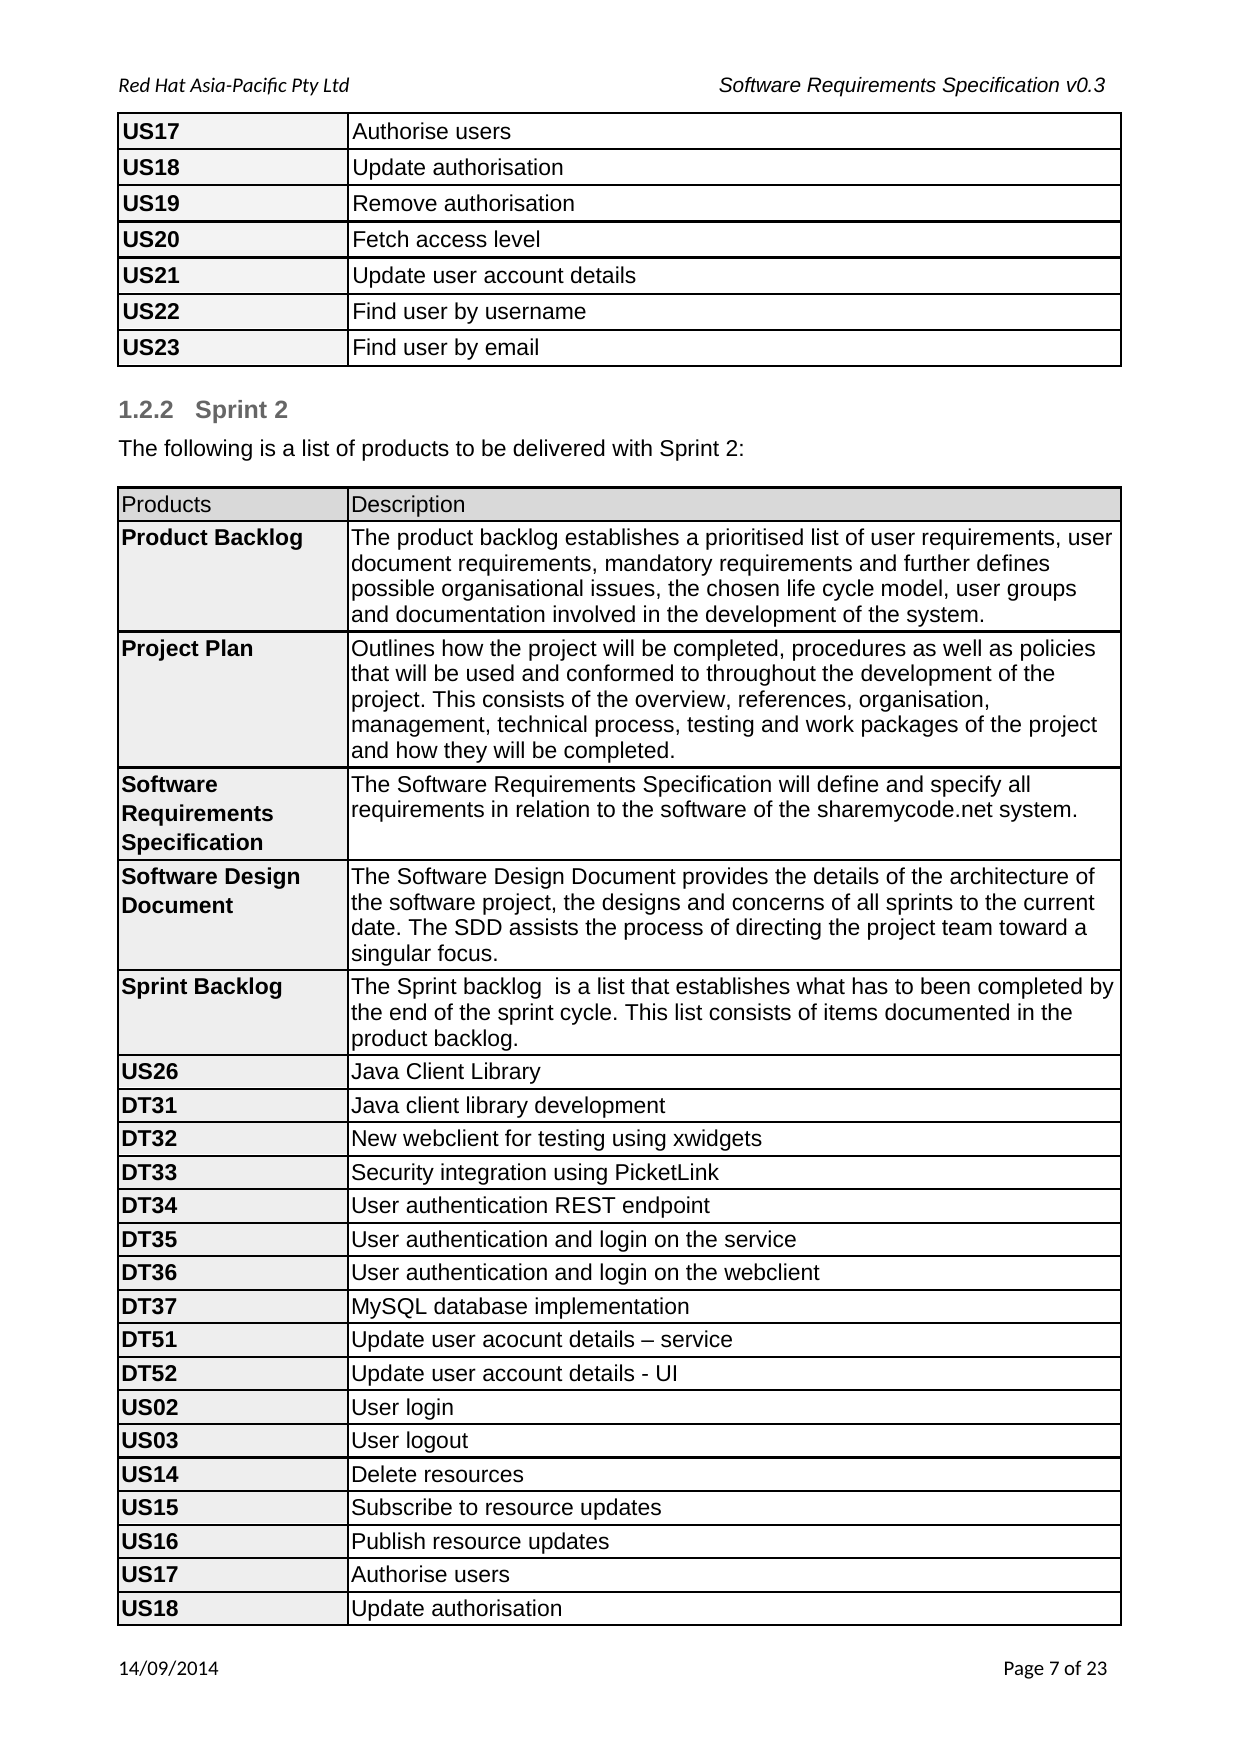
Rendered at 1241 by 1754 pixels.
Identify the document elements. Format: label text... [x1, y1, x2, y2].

text The following is a list of products to be delivered with Sprint 2: [118, 436, 1122, 462]
subtitle Sprint 2 [118, 396, 1122, 424]
table_cell User logout [349, 1425, 1120, 1456]
table_cell DT31 [119, 1090, 347, 1121]
table_cell Java client library development [349, 1090, 1120, 1121]
table_cell Authorise users [349, 114, 1120, 148]
table_cell US17 [119, 1559, 347, 1591]
table_cell US17 [119, 114, 347, 148]
table_cell DT37 [119, 1291, 347, 1322]
table_cell Sprint Backlog [119, 971, 347, 1054]
table_cell US21 [119, 259, 347, 292]
table_cell Outlines how the project will be completed, procedures as well as policies that will be used and conformed to throughout the development of the project. This consists of the overview, references, organisation, management, technical process, testing and work packages of the project and how they will be completed. [349, 633, 1120, 766]
table_cell Update authorisation [349, 150, 1120, 184]
table_cell DT52 [119, 1358, 347, 1389]
table_cell DT34 [119, 1190, 347, 1222]
table_cell Find user by email [349, 331, 1120, 364]
table_cell Update user acocunt details – service [349, 1324, 1120, 1356]
table_cell Product Backlog [119, 522, 347, 630]
table_cell Project Plan [119, 633, 347, 766]
table_cell US18 [119, 150, 347, 184]
table_cell DT36 [119, 1257, 347, 1289]
table_cell DT51 [119, 1324, 347, 1356]
table_cell US03 [119, 1425, 347, 1456]
table_cell Subscribe to resource updates [349, 1492, 1120, 1523]
table_cell Update user account details - UI [349, 1358, 1120, 1389]
table_cell Security integration using PicketLink [349, 1157, 1120, 1188]
table_cell DT35 [119, 1224, 347, 1255]
table_cell The product backlog establishes a prioritised list of user requirements, user document requirements, mandatory requirements and further defines possible organisational issues, the chosen life cycle model, user groups and documentation involved in the development of the system. [349, 522, 1120, 630]
table_cell US18 [119, 1593, 347, 1624]
table_cell Java Client Library [349, 1056, 1120, 1087]
table_cell US19 [119, 186, 347, 220]
table_cell Delete resources [349, 1459, 1120, 1490]
table_cell US22 [119, 295, 347, 328]
table_cell US14 [119, 1459, 347, 1490]
table_cell User authentication REST endpoint [349, 1190, 1120, 1222]
table_cell US02 [119, 1391, 347, 1423]
table_cell Software Design Document [119, 861, 347, 969]
table_header Products [119, 489, 347, 520]
table_cell User login [349, 1391, 1120, 1423]
table_cell New webclient for testing using xwidgets [349, 1123, 1120, 1154]
table_cell The Sprint backlog is a list that establishes what has to been completed by the end of the sprint cycle. This list consists of items documented in the product backlog. [349, 971, 1120, 1054]
table_cell US20 [119, 223, 347, 256]
table_cell US23 [119, 331, 347, 364]
table_cell US26 [119, 1056, 347, 1087]
table_cell User authentication and login on the webclient [349, 1257, 1120, 1289]
table_cell Fetch access level [349, 223, 1120, 256]
table_cell Publish resource updates [349, 1526, 1120, 1557]
table_cell US16 [119, 1526, 347, 1557]
table_cell The Software Design Document provides the details of the architecture of the software project, the designs and concerns of all sprints to the current date. The SDD assists the process of directing the project team toward a singular focus. [349, 861, 1120, 969]
table_cell MySQL database implementation [349, 1291, 1120, 1322]
table_cell The Software Requirements Specification will define and specify all requirements in relation to the software of the sharemycode.net system. [349, 769, 1120, 859]
table_cell Authorise users [349, 1559, 1120, 1591]
table_cell DT32 [119, 1123, 347, 1154]
table_cell Update authorisation [349, 1593, 1120, 1624]
table_cell Update user account details [349, 259, 1120, 292]
table_cell DT33 [119, 1157, 347, 1188]
table_header Description [349, 489, 1120, 520]
table_cell User authentication and login on the service [349, 1224, 1120, 1255]
table_cell Find user by username [349, 295, 1120, 328]
table_cell Software Requirements Specification [119, 769, 347, 859]
table_cell US15 [119, 1492, 347, 1523]
table_cell Remove authorisation [349, 186, 1120, 220]
